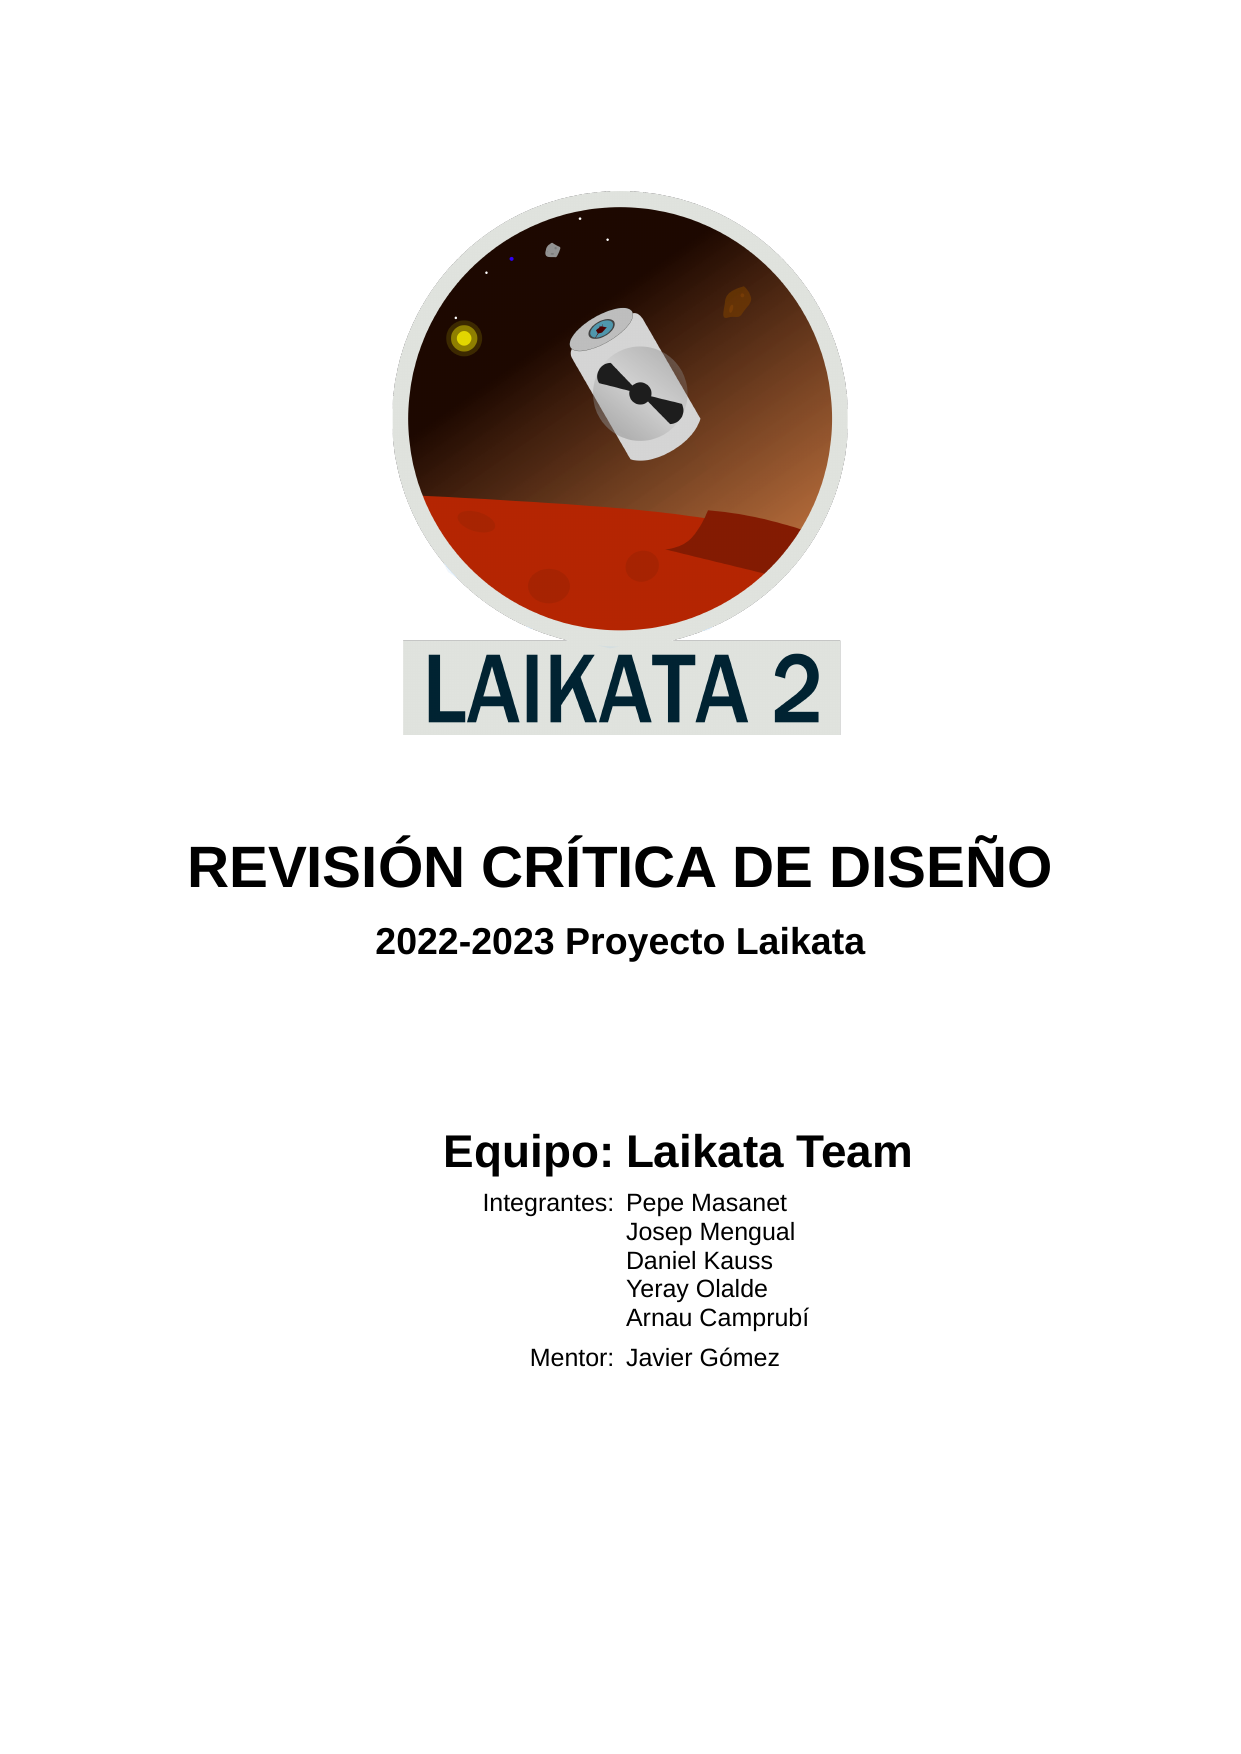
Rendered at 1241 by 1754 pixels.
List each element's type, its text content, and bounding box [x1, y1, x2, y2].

table_header Equipo: [118, 1118, 620, 1182]
picture [392, 191, 848, 735]
table_cell Pepe Masanet Josep Mengual Daniel Kauss Yeray Olalde Arnau Camprubí [620, 1183, 1122, 1338]
table_cell Javier Gómez [620, 1338, 1122, 1378]
subtitle 2022-2023 Proyecto Laikata [118, 919, 1122, 962]
table_cell Integrantes: [118, 1183, 620, 1338]
title REVISIÓN CRÍTICA DE DISEÑO [118, 833, 1122, 900]
table_header Laikata Team [620, 1118, 1122, 1182]
table_cell Mentor: [118, 1338, 620, 1378]
